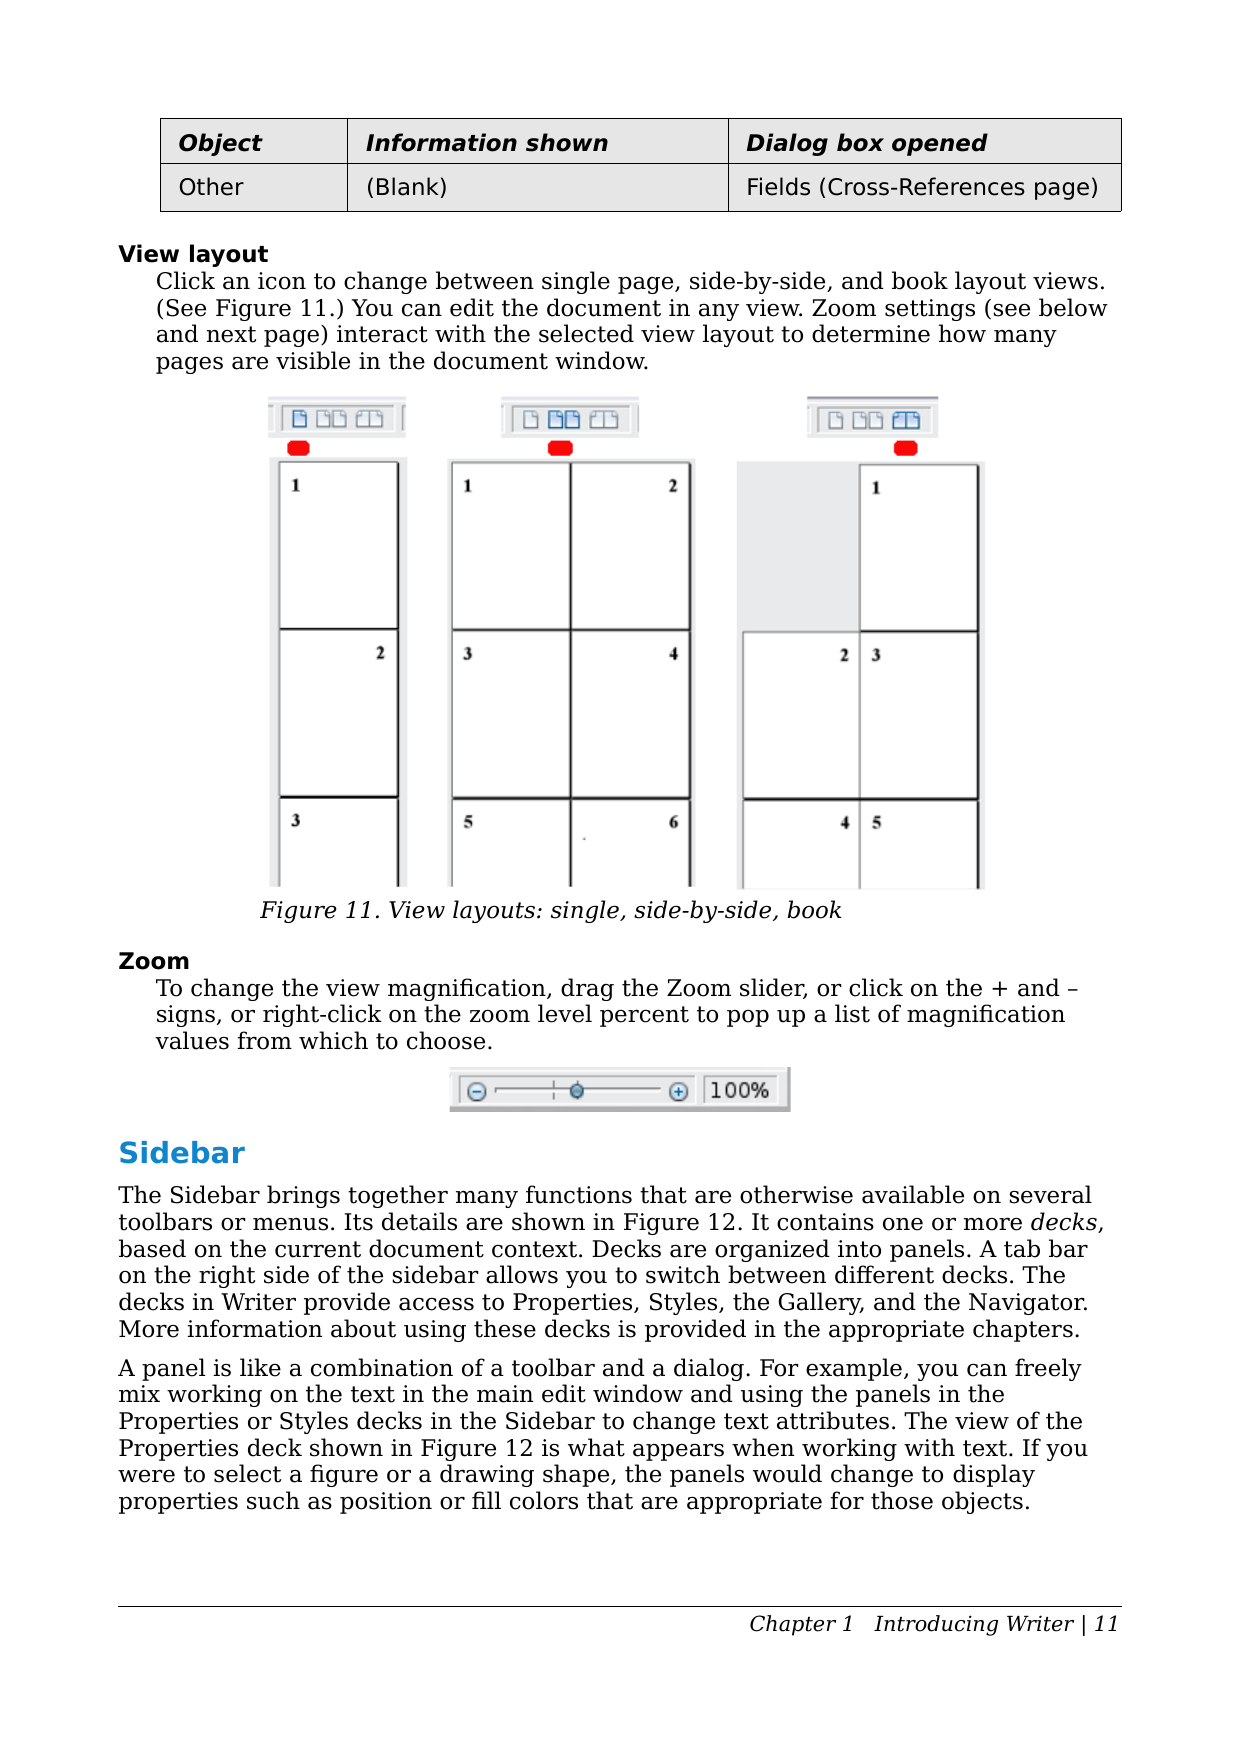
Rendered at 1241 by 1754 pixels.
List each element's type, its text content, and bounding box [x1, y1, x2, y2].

picture [260, 387, 999, 898]
picture [449, 1067, 791, 1112]
table_cell Other [161, 164, 347, 211]
table_header Information shown [348, 119, 728, 163]
text Click an icon to change between single page, side-by-side, and book layout views. (See Figure 11.) You can edit the document in any view. Zoom settings (see below and next page) interact with the selected view layout to determine how many pages are visible in the document window. [156, 268, 1122, 375]
text Zoom [118, 948, 1122, 975]
text A panel is like a combination of a toolbar and a dialog. For example, you can freely mix working on the text in the main edit window and using the panels in the Properties or Styles decks in the Sidebar to change text attributes. The view of the Properties deck shown in Figure 12 is what appears when working with text. If you were to select a figure or a drawing shape, the panels would change to display properties such as position or fill colors that are appropriate for those objects. [118, 1355, 1122, 1515]
text Figure 11. View layouts: single, side-by-side, book [260, 898, 980, 924]
text To change the view magnification, drag the Zoom slider, or click on the + and – signs, or right-click on the zoom level percent to pop up a list of magnification values from which to choose. [156, 975, 1122, 1055]
table_header Object [161, 119, 347, 163]
table_cell (Blank) [348, 164, 728, 211]
table_header Dialog box opened [729, 119, 1121, 163]
table_cell Fields (Cross-References page) [729, 164, 1121, 211]
subtitle Sidebar [118, 1136, 1122, 1170]
text View layout [118, 241, 1122, 268]
text The Sidebar brings together many functions that are otherwise available on several toolbars or menus. Its details are shown in Figure 12. It contains one or more decks, based on the current document context. Decks are organized into panels. A tab bar on the right side of the sidebar allows you to switch between different decks. The decks in Writer provide access to Properties, Styles, the Gallery, and the Navigator. More information about using these decks is provided in the appropriate chapters. [118, 1182, 1122, 1342]
